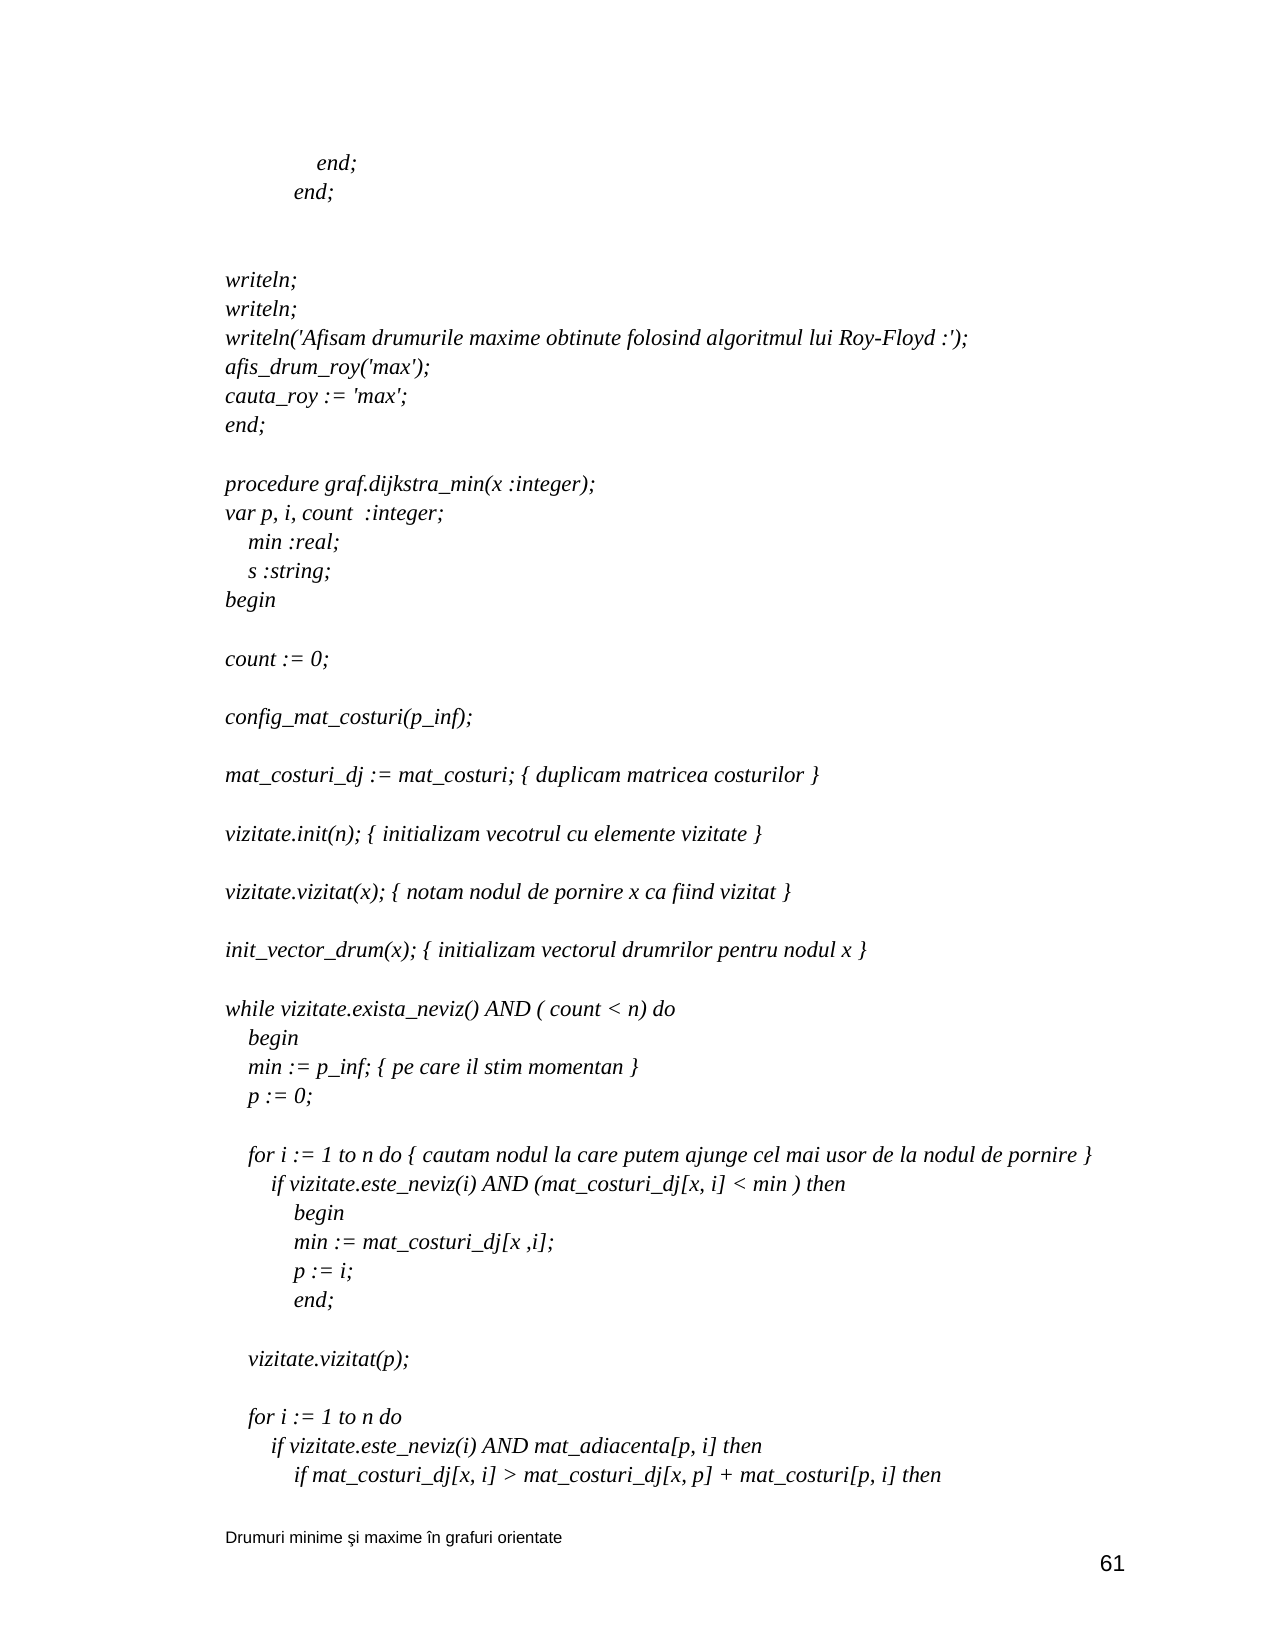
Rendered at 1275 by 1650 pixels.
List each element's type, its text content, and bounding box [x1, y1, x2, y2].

text if vizitate.este_neviz(i) AND (mat_costuri_dj[x, i] < min ) then [225, 1171, 1125, 1196]
text min :real; [225, 529, 1125, 554]
text init_vector_drum(x); { initializam vectorul drumrilor pentru nodul x } [225, 937, 1125, 963]
text s :string; [225, 558, 1125, 584]
text begin [225, 1200, 1125, 1225]
text p := 0; [225, 1083, 1125, 1109]
text count := 0; [225, 646, 1125, 671]
text afis_drum_roy('max'); [225, 354, 1125, 379]
text var p, i, count :integer; [225, 500, 1125, 525]
text for i := 1 to n do { cautam nodul la care putem ajunge cel mai usor de la nodul de pornire } [225, 1142, 1125, 1167]
text cauta_roy := 'max'; [225, 383, 1125, 409]
text min := p_inf; { pe care il stim momentan } [225, 1054, 1125, 1079]
text if mat_costuri_dj[x, i] > mat_costuri_dj[x, p] + mat_costuri[p, i] then [225, 1462, 1125, 1488]
text vizitate.vizitat(x); { notam nodul de pornire x ca fiind vizitat } [225, 879, 1125, 904]
text if vizitate.este_neviz(i) AND mat_adiacenta[p, i] then [225, 1433, 1125, 1459]
text procedure graf.dijkstra_min(x :integer); [225, 471, 1125, 496]
text end; [225, 150, 1125, 175]
text begin [225, 587, 1125, 613]
text end; [225, 1287, 1125, 1313]
text while vizitate.exista_neviz() AND ( count < n) do [225, 996, 1125, 1021]
text end; [225, 412, 1125, 438]
text vizitate.vizitat(p); [225, 1346, 1125, 1371]
text min := mat_costuri_dj[x ,i]; [225, 1229, 1125, 1254]
text config_mat_costuri(p_inf); [225, 704, 1125, 729]
text vizitate.init(n); { initializam vecotrul cu elemente vizitate } [225, 821, 1125, 846]
text writeln; [225, 267, 1125, 292]
text p := i; [225, 1258, 1125, 1284]
text end; [225, 179, 1125, 204]
text writeln; [225, 296, 1125, 321]
text for i := 1 to n do [225, 1404, 1125, 1429]
text begin [225, 1025, 1125, 1050]
text mat_costuri_dj := mat_costuri; { duplicam matricea costurilor } [225, 762, 1125, 788]
text writeln('Afisam drumurile maxime obtinute folosind algoritmul lui Roy-Floyd :'); [225, 325, 1125, 350]
